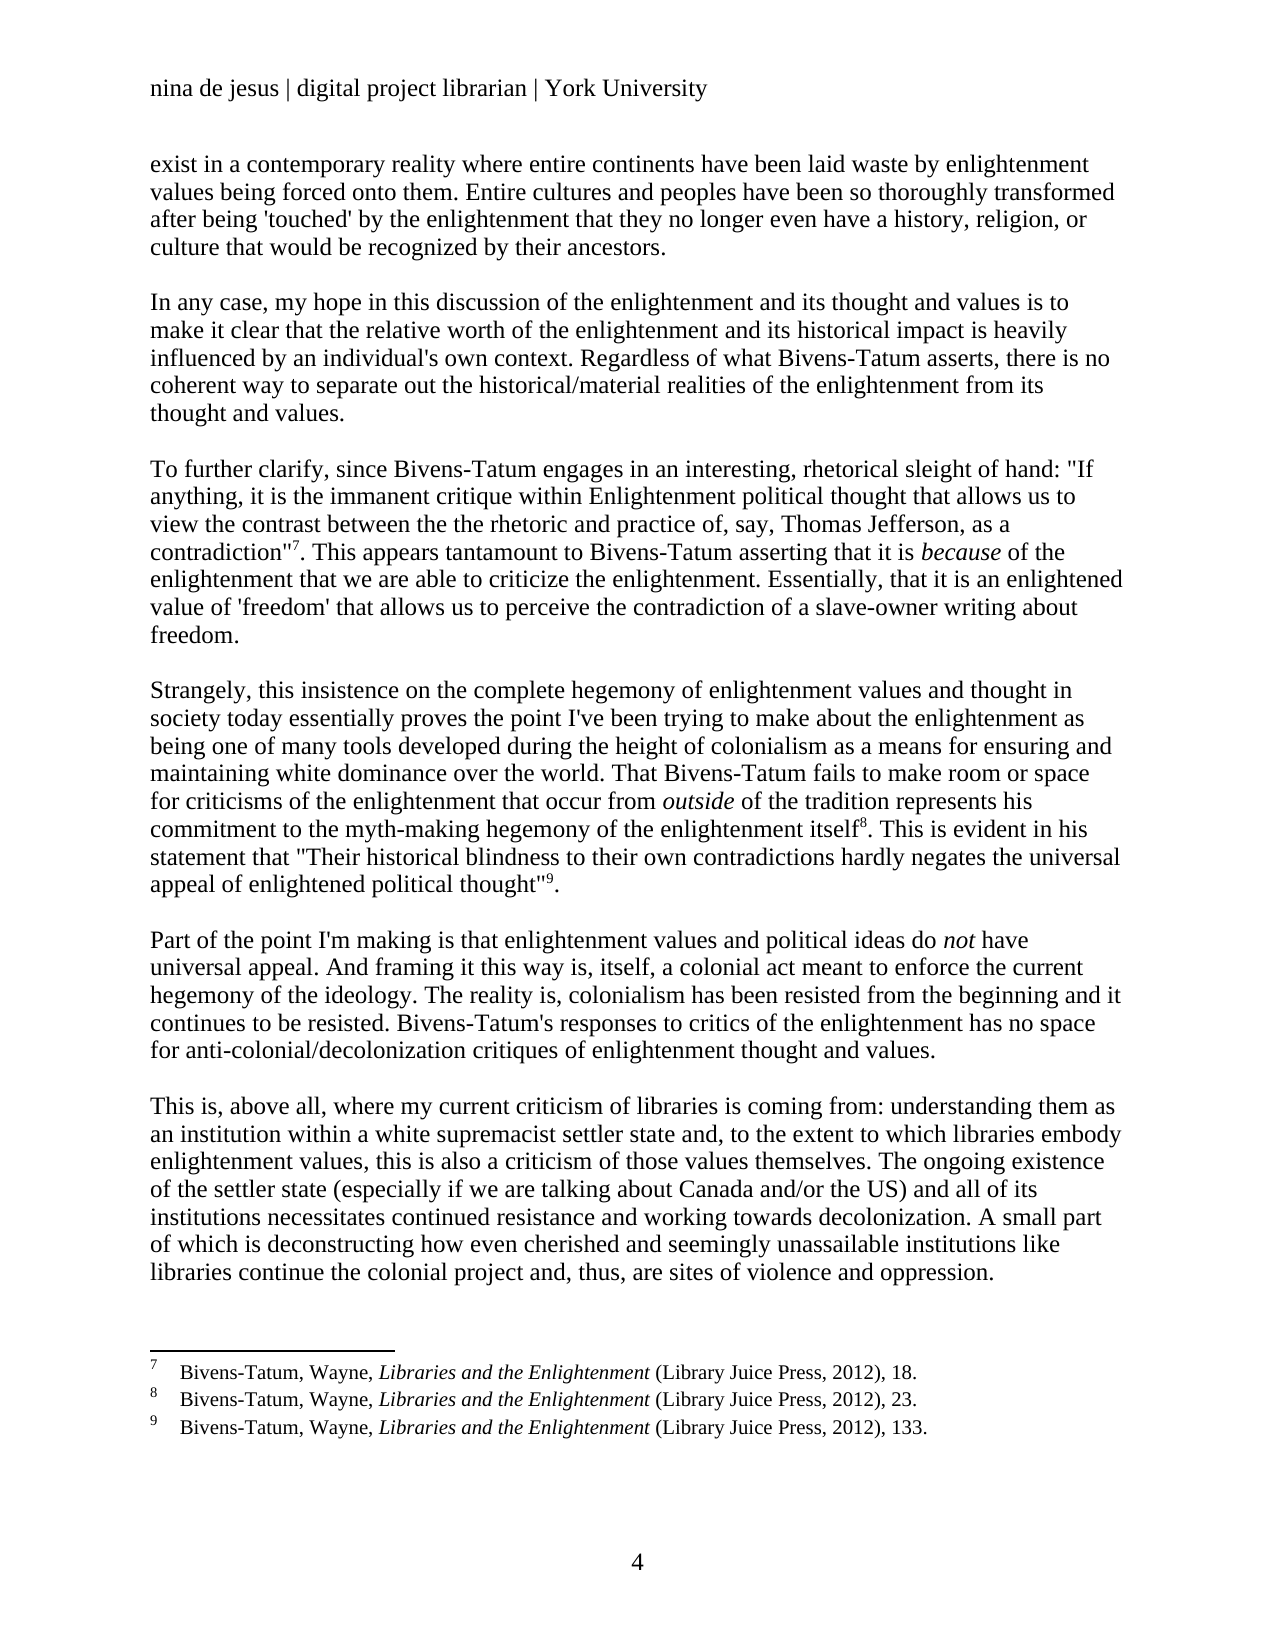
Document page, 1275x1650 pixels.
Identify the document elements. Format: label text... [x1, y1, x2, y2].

text Part of the point I'm making is that enlightenment values and political ideas do not have universal appeal. And framing it this way is, itself, a colonial act meant to enforce the current hegemony of the ideology. The reality is, colonialism has been resisted from the beginning and it continues to be resisted. Bivens-Tatum's responses to critics of the enlightenment has no space for anti-colonial/decolonization critiques of enlightenment thought and values. [150, 926, 1125, 1064]
text exist in a contemporary reality where entire continents have been laid waste by enlightenment values being forced onto them. Entire cultures and peoples have been so thoroughly transformed after being 'touched' by the enlightenment that they no longer even have a history, religion, or culture that would be recognized by their ancestors. [150, 150, 1125, 261]
text Bivens-Tatum, Wayne, Libraries and the Enlightenment (Library Juice Press, 2012), 23. [150, 1384, 1125, 1412]
text This is, above all, where my current criticism of libraries is coming from: understanding them as an institution within a white supremacist settler state and, to the extent to which libraries embody enlightenment values, this is also a criticism of those values themselves. The ongoing existence of the settler state (especially if we are talking about Canada and/or the US) and all of its institutions necessitates continued resistance and working towards decolonization. A small part of which is deconstructing how even cherished and seemingly unassailable institutions like libraries continue the colonial project and, thus, are sites of violence and oppression. [150, 1092, 1125, 1286]
text To further clarify, since Bivens-Tatum engages in an interesting, rhetorical sleight of hand: "If anything, it is the immanent critique within Enlightenment political thought that allows us to view the contrast between the the rhetoric and practice of, say, Thomas Jefferson, as a contradiction". This appears tantamount to Bivens-Tatum asserting that it is because of the enlightenment that we are able to criticize the enlightenment. Essentially, that it is an enlightened value of 'freedom' that allows us to perceive the contradiction of a slave-owner writing about freedom. [150, 455, 1125, 649]
text In any case, my hope in this discussion of the enlightenment and its thought and values is to make it clear that the relative worth of the enlightenment and its historical impact is heavily influenced by an individual's own context. Regardless of what Bivens-Tatum asserts, there is no coherent way to separate out the historical/material realities of the enlightenment from its thought and values. [150, 288, 1125, 427]
text Strangely, this insistence on the complete hegemony of enlightenment values and thought in society today essentially proves the point I've been trying to make about the enlightenment as being one of many tools developed during the height of colonialism as a means for ensuring and maintaining white dominance over the world. That Bivens-Tatum fails to make room or space for criticisms of the enlightenment that occur from outside of the tradition represents his commitment to the myth-making hegemony of the enlightenment itself. This is evident in his statement that "Their historical blindness to their own contradictions hardly negates the universal appeal of enlightened political thought". [150, 676, 1125, 898]
text Bivens-Tatum, Wayne, Libraries and the Enlightenment (Library Juice Press, 2012), 133. [150, 1412, 1125, 1440]
text Bivens-Tatum, Wayne, Libraries and the Enlightenment (Library Juice Press, 2012), 18. [150, 1357, 1125, 1384]
